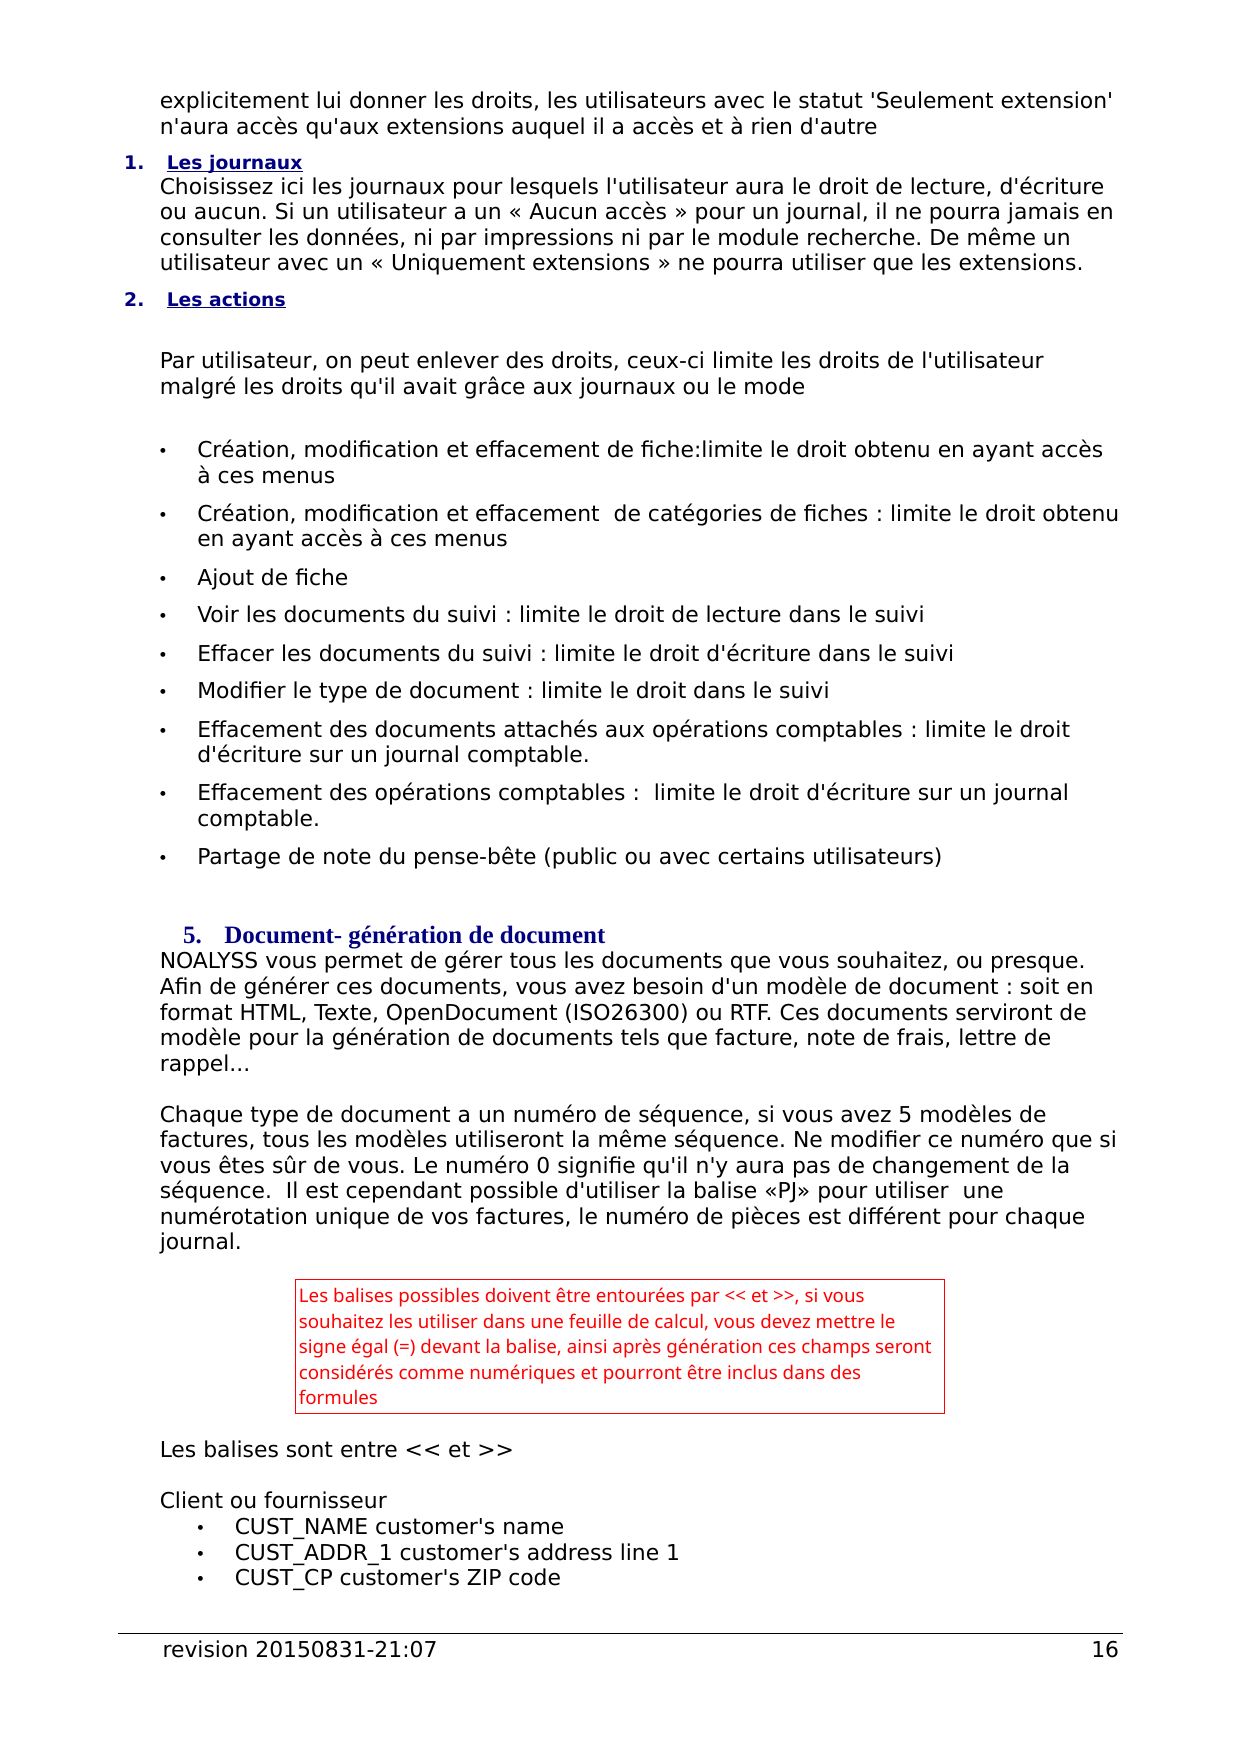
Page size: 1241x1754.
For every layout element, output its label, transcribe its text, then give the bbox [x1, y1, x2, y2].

list Partage de note du pense-bête (public ou avec certains utilisateurs) [159, 844, 1123, 869]
text explicitement lui donner les droits, les utilisateurs avec le statut 'Seulement extension' n'aura accès qu'aux extensions auquel il a accès et à rien d'autre [159, 88, 1123, 139]
list Modifier le type de document : limite le droit dans le suivi [159, 679, 1123, 704]
list Effacement des documents attachés aux opérations comptables : limite le droit d'écriture sur un journal comptable. [159, 717, 1123, 768]
text Par utilisateur, on peut enlever des droits, ceux-ci limite les droits de l'utilisateur malgré les droits qu'il avait grâce aux journaux ou le mode [159, 348, 1123, 399]
text Chaque type de document a un numéro de séquence, si vous avez 5 modèles de factures, tous les modèles utiliseront la même séquence. Ne modifier ce numéro que si vous êtes sûr de vous. Le numéro 0 signifie qu'il n'y aura pas de changement de la séquence. Il est cependant possible d'utiliser la balise «PJ» pour utiliser une numérotation unique de vos factures, le numéro de pièces est différent pour chaque journal. [159, 1102, 1123, 1255]
text NOALYSS vous permet de gérer tous les documents que vous souhaitez, ou presque. Afin de générer ces documents, vous avez besoin d'un modèle de document : soit en format HTML, Texte, OpenDocument (ISO26300) ou RTF. Ces documents serviront de modèle pour la génération de documents tels que facture, note de frais, lettre de rappel... [159, 948, 1123, 1076]
text Les balises possibles doivent être entourées par << et >>, si vous souhaitez les utiliser dans une feuille de calcul, vous devez mettre le signe égal (=) devant la balise, ainsi après génération ces champs seront considérés comme numériques et pourront être inclus dans des formules [296, 1280, 944, 1413]
list CUST_CP customer's ZIP code [197, 1565, 1123, 1591]
subtitle Les journaux [117, 152, 1123, 174]
list Création, modification et effacement de fiche:limite le droit obtenu en ayant accès à ces menus [159, 437, 1123, 488]
text Choisissez ici les journaux pour lesquels l'utilisateur aura le droit de lecture, d'écriture ou aucun. Si un utilisateur a un « Aucun accès » pour un journal, il ne pourra jamais en consulter les données, ni par impressions ni par le module recherche. De même un utilisateur avec un « Uniquement extensions » ne pourra utiliser que les extensions. [159, 174, 1123, 276]
list Voir les documents du suivi : limite le droit de lecture dans le suivi [159, 603, 1123, 628]
list Ajout de fiche [159, 564, 1123, 590]
text Les balises sont entre << et >> [159, 1438, 1123, 1463]
list Création, modification et effacement de catégories de fiches : limite le droit obtenu en ayant accès à ces menus [159, 501, 1123, 552]
subtitle Document- génération de document [177, 920, 1123, 948]
list CUST_ADDR_1 customer's address line 1 [197, 1540, 1123, 1565]
list CUST_NAME customer's name [197, 1514, 1123, 1540]
text Client ou fournisseur [159, 1489, 1123, 1514]
list Effacer les documents du suivi : limite le droit d'écriture dans le suivi [159, 641, 1123, 666]
list Effacement des opérations comptables : limite le droit d'écriture sur un journal comptable. [159, 780, 1123, 831]
subtitle Les actions [117, 288, 1123, 310]
